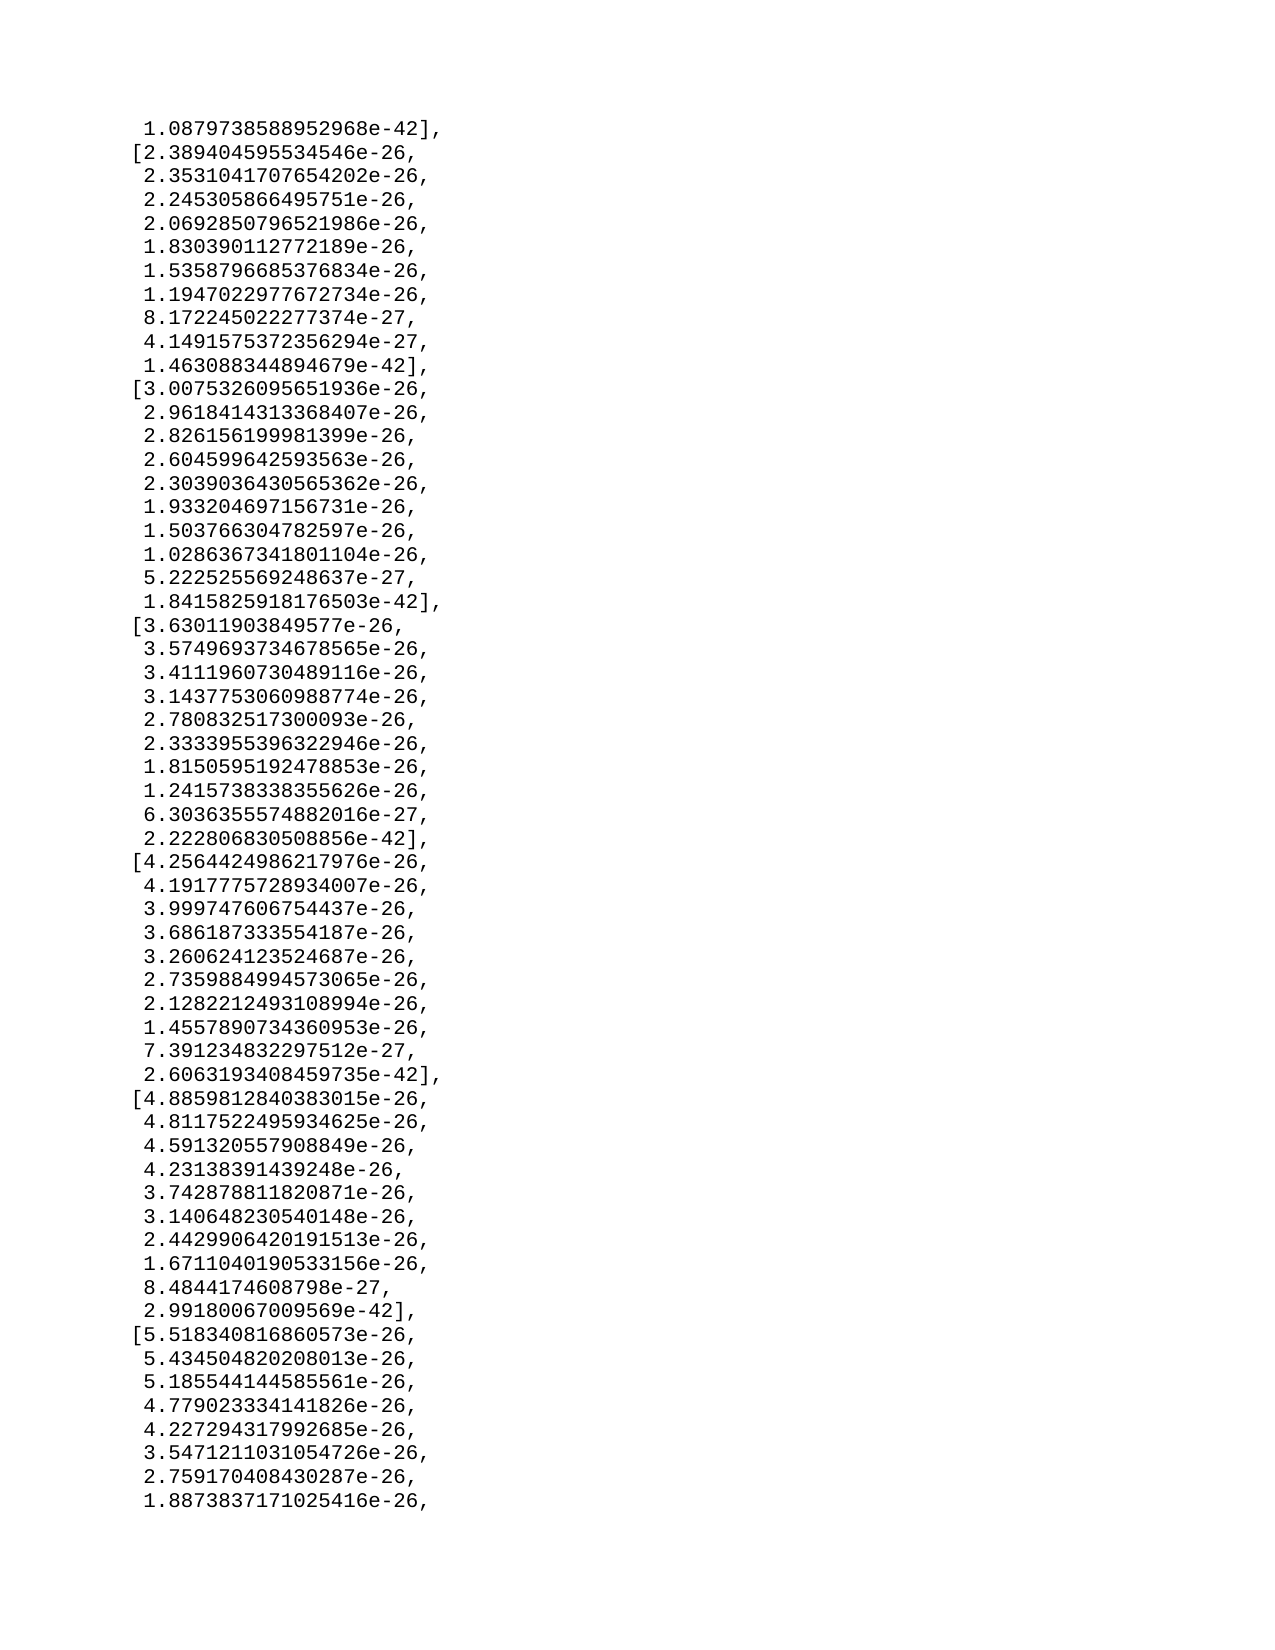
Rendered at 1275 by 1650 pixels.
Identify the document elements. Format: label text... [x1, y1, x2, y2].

text 4.1491575372356294e-27, [118, 331, 1157, 354]
text [4.2564424986217976e-26, [118, 851, 1157, 875]
text 4.591320557908849e-26, [118, 1135, 1157, 1158]
text 3.5749693734678565e-26, [118, 638, 1157, 662]
text 3.686187333554187e-26, [118, 922, 1157, 946]
text 1.4557890734360953e-26, [118, 1017, 1157, 1040]
text 1.463088344894679e-42], [118, 354, 1157, 378]
text 8.4844174608798e-27, [118, 1277, 1157, 1300]
text 1.5358796685376834e-26, [118, 260, 1157, 284]
text 4.779023334141826e-26, [118, 1395, 1157, 1419]
text 3.1437753060988774e-26, [118, 686, 1157, 709]
text 7.391234832297512e-27, [118, 1040, 1157, 1064]
text 2.604599642593563e-26, [118, 449, 1157, 473]
text 1.6711040190533156e-26, [118, 1253, 1157, 1277]
text 2.780832517300093e-26, [118, 709, 1157, 733]
text 2.4429906420191513e-26, [118, 1229, 1157, 1253]
text [3.0075326095651936e-26, [118, 378, 1157, 402]
text 5.434504820208013e-26, [118, 1348, 1157, 1371]
text 1.1947022977672734e-26, [118, 284, 1157, 307]
text 2.6063193408459735e-42], [118, 1064, 1157, 1088]
text 1.2415738338355626e-26, [118, 780, 1157, 804]
text 2.3531041707654202e-26, [118, 165, 1157, 189]
text 4.23138391439248e-26, [118, 1158, 1157, 1182]
text 1.8415825918176503e-42], [118, 591, 1157, 615]
text [3.63011903849577e-26, [118, 615, 1157, 638]
text 1.0879738588952968e-42], [118, 118, 1157, 142]
text 2.99180067009569e-42], [118, 1300, 1157, 1324]
text 2.0692850796521986e-26, [118, 213, 1157, 236]
text 5.185544144585561e-26, [118, 1371, 1157, 1395]
text 1.933204697156731e-26, [118, 496, 1157, 520]
text 2.245305866495751e-26, [118, 189, 1157, 213]
text 3.4111960730489116e-26, [118, 662, 1157, 686]
text 2.826156199981399e-26, [118, 426, 1157, 449]
text 2.1282212493108994e-26, [118, 993, 1157, 1017]
text 5.222525569248637e-27, [118, 567, 1157, 591]
text 4.227294317992685e-26, [118, 1419, 1157, 1442]
text 6.3036355574882016e-27, [118, 804, 1157, 827]
text 2.3039036430565362e-26, [118, 473, 1157, 496]
text [4.8859812840383015e-26, [118, 1088, 1157, 1111]
text 1.0286367341801104e-26, [118, 544, 1157, 567]
text 1.8873837171025416e-26, [118, 1489, 1157, 1513]
text 3.140648230540148e-26, [118, 1206, 1157, 1229]
text 2.9618414313368407e-26, [118, 402, 1157, 426]
text 4.1917775728934007e-26, [118, 875, 1157, 898]
text 3.999747606754437e-26, [118, 898, 1157, 922]
text 2.759170408430287e-26, [118, 1466, 1157, 1489]
text 2.7359884994573065e-26, [118, 969, 1157, 993]
text 1.503766304782597e-26, [118, 520, 1157, 544]
text 1.830390112772189e-26, [118, 236, 1157, 260]
text 4.8117522495934625e-26, [118, 1111, 1157, 1135]
text 1.8150595192478853e-26, [118, 757, 1157, 780]
text 3.260624123524687e-26, [118, 946, 1157, 969]
text 8.172245022277374e-27, [118, 307, 1157, 331]
text [5.518340816860573e-26, [118, 1324, 1157, 1348]
text 2.222806830508856e-42], [118, 827, 1157, 851]
text 3.742878811820871e-26, [118, 1182, 1157, 1206]
text [2.389404595534546e-26, [118, 142, 1157, 165]
text 2.3333955396322946e-26, [118, 733, 1157, 757]
text 3.5471211031054726e-26, [118, 1442, 1157, 1466]
